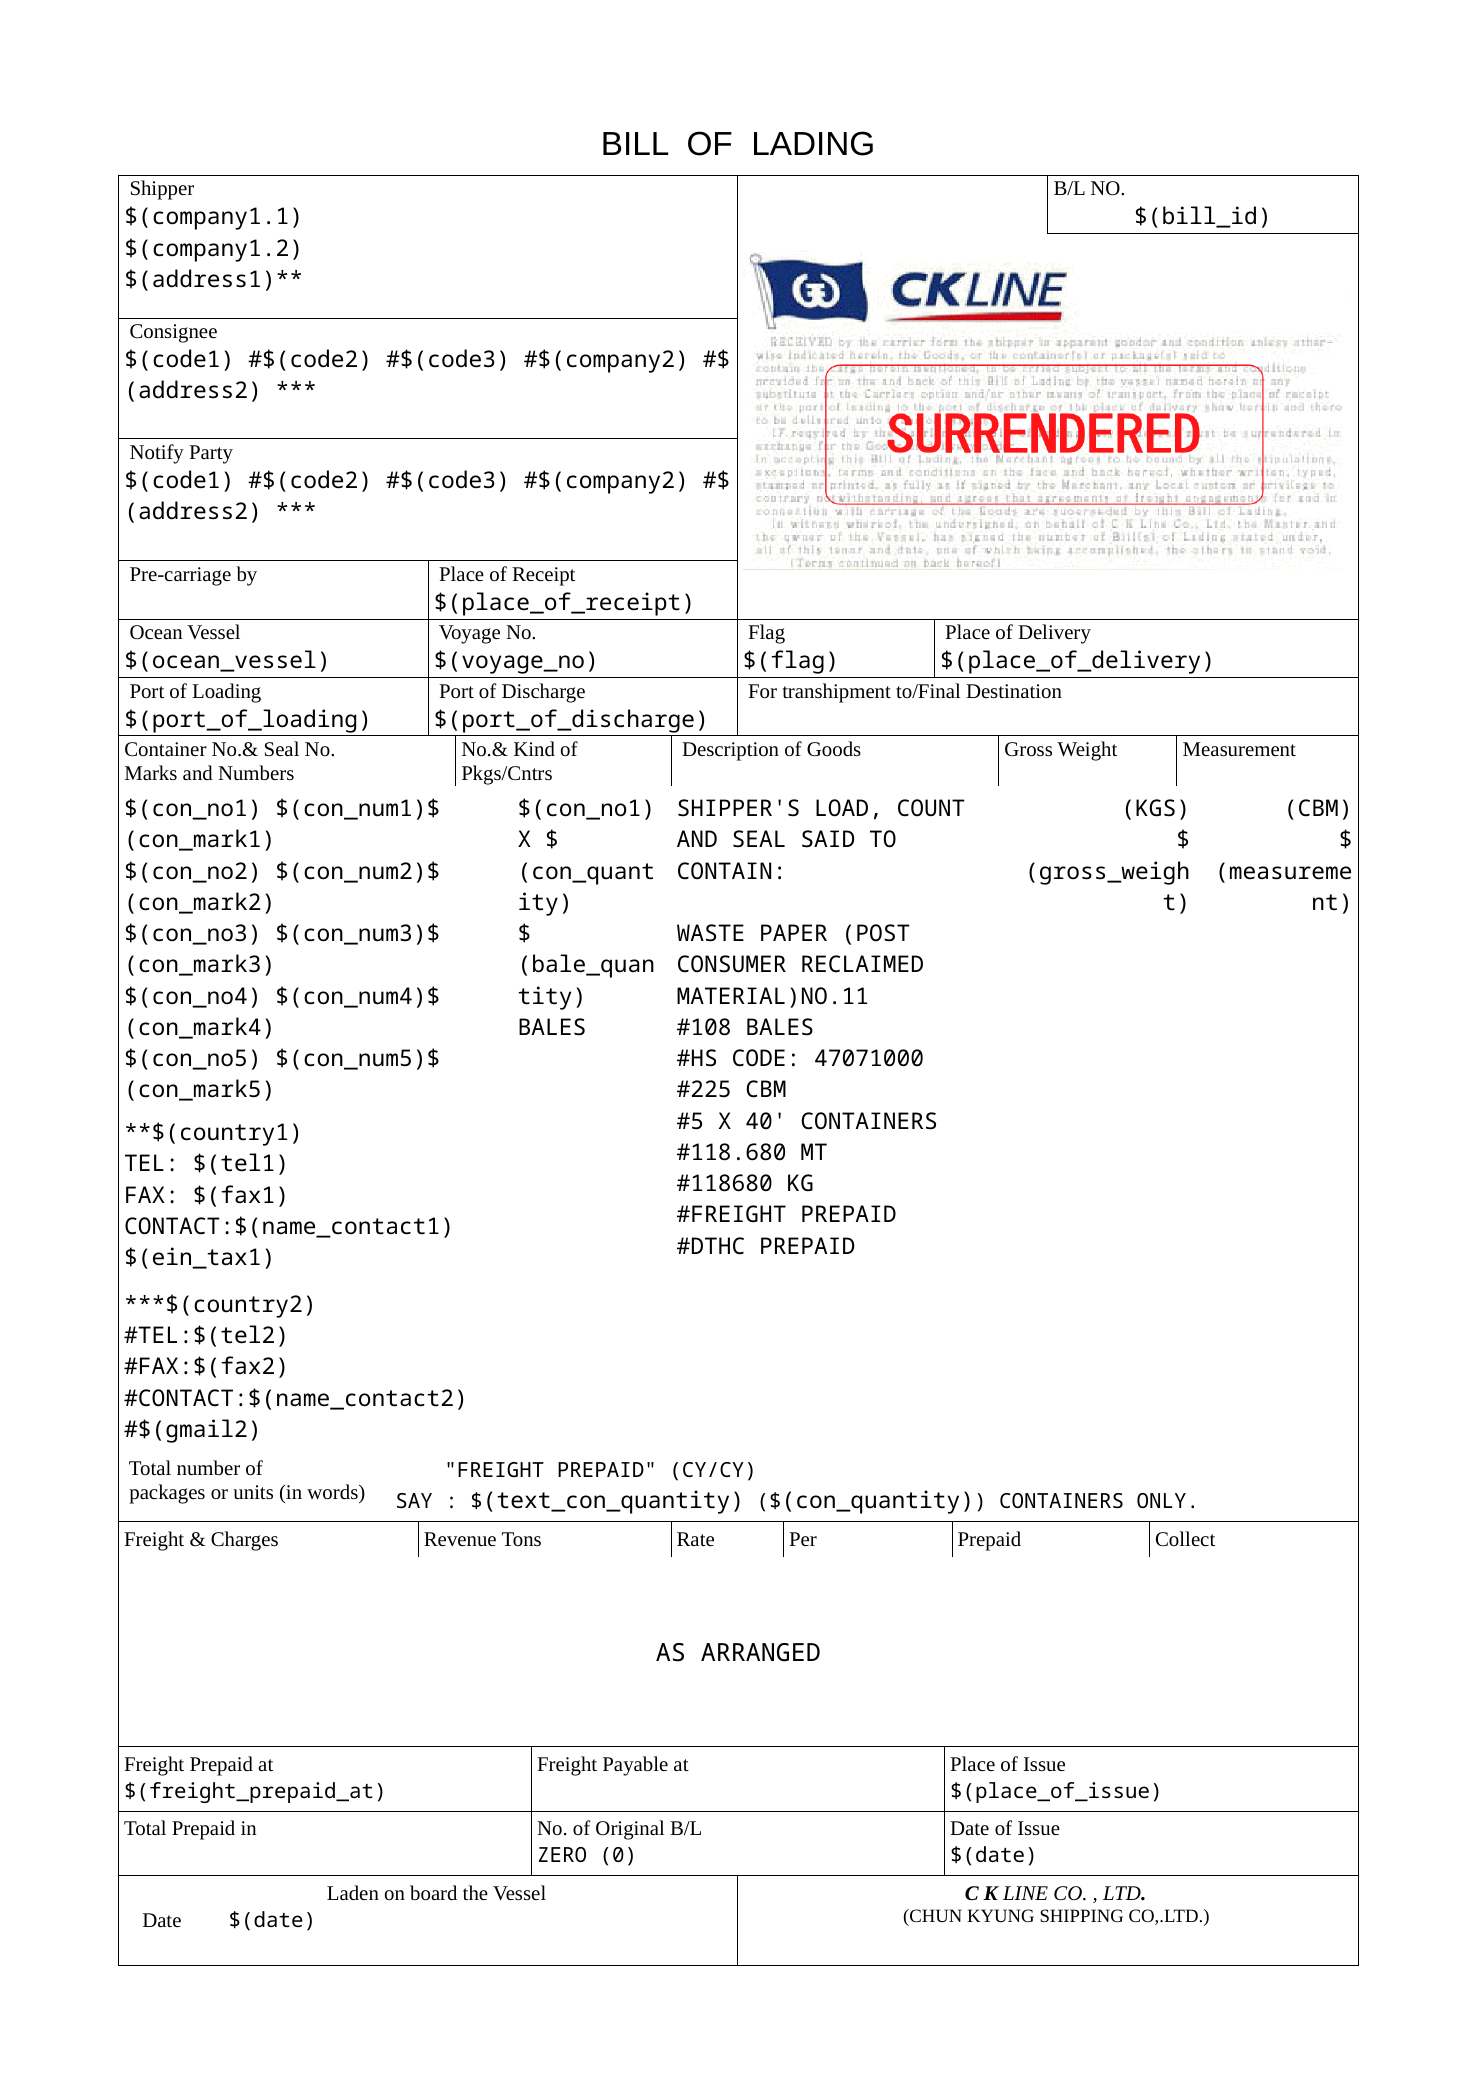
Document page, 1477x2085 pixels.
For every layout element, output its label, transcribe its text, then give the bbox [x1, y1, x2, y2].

table_cell Date of Issue $(date) [945, 1812, 1358, 1874]
table_cell Total Prepaid in [119, 1812, 531, 1874]
table_cell Place of Receipt $(place_of_receipt) [429, 561, 737, 619]
table_cell Ocean Vessel $(ocean_vessel) [119, 620, 428, 677]
table_cell ***$(country2) #TEL:$(tel2) #FAX:$(fax2) #CONTACT:$(name_contact2) #$(gmail2) [119, 1282, 511, 1450]
table_cell No.& Kind of Pkgs/Cntrs [456, 736, 671, 786]
table_header [738, 176, 1047, 233]
table_header B/L NO. $(bill_id) [1048, 176, 1358, 233]
table_cell Port of Discharge $(port_of_discharge) [429, 678, 737, 735]
table_cell Container No.& Seal No. Marks and Numbers [119, 736, 455, 786]
table_cell Prepaid [953, 1522, 1149, 1557]
table_cell No. of Original B/L ZERO (0) [532, 1812, 944, 1874]
table_header Shipper $(company1.1) $(company1.2) $(address1)** [119, 176, 737, 318]
table_cell (KGS) $(gross_weight) [1008, 786, 1195, 1450]
table_cell C K LINE CO. , LTD. (CHUN KYUNG SHIPPING CO,.LTD.) [738, 1876, 1358, 1965]
table_cell Freight & Charges [119, 1522, 418, 1557]
table_cell Per [784, 1522, 952, 1557]
table_cell [738, 233, 1358, 619]
table_cell AS ARRANGED [119, 1557, 1358, 1746]
table_cell "FREIGHT PREPAID" (CY/CY) SAY : $(text_con_quantity) ($(con_quantity)) CONTAINERS ONLY. [389, 1450, 1358, 1521]
picture [742, 250, 1347, 570]
table_cell Rate [672, 1522, 783, 1557]
table_cell Laden on board the Vessel Date $(date) [119, 1876, 737, 1965]
table_cell Pre-carriage by [119, 561, 428, 619]
table_cell Gross Weight [999, 736, 1176, 786]
table_cell Collect [1150, 1522, 1358, 1557]
table_cell $(con_no1) X $(con_quantity) $(bale_quantity) BALES [511, 786, 671, 1450]
table_cell Revenue Tons [419, 1522, 671, 1557]
table_cell Measurement [1177, 736, 1358, 786]
table_cell Consignee $(code1) #$(code2) #$(code3) #$(company2) #$(address2) *** [119, 319, 737, 438]
table_cell Total number of packages or units (in words) [119, 1450, 389, 1521]
table_cell Place of Delivery $(place_of_delivery) [935, 620, 1358, 677]
table_cell Description of Goods [672, 736, 998, 786]
table_cell (CBM) $(measurement) [1195, 786, 1358, 1450]
table_header BILL OF LADING [118, 118, 1358, 174]
table_cell Flag $(flag) [738, 620, 934, 677]
table_cell Place of Issue $(place_of_issue) [945, 1747, 1358, 1811]
table_cell Port of Loading $(port_of_loading) [119, 678, 428, 735]
table_cell For transhipment to/Final Destination [738, 678, 1358, 735]
table_cell Freight Prepaid at $(freight_prepaid_at) [119, 1747, 531, 1811]
table_cell Notify Party $(code1) #$(code2) #$(code3) #$(company2) #$(address2) *** [119, 439, 737, 560]
table_cell **$(country1) TEL: $(tel1) FAX: $(fax1) CONTACT:$(name_contact1) $(ein_tax1) [119, 1110, 511, 1282]
table_cell Freight Payable at [532, 1747, 944, 1811]
table_cell Voyage No. $(voyage_no) [429, 620, 737, 677]
table_cell SHIPPER'S LOAD, COUNT AND SEAL SAID TO CONTAIN: WASTE PAPER (POST CONSUMER RECLAIMED MATERIAL)NO.11 #108 BALES #HS CODE: 47071000 #225 CBM #5 X 40' CONTAINERS #118.680 MT #118680 KG #FREIGHT PREPAID #DTHC PREPAID [671, 786, 1008, 1450]
table_cell $(con_no1) $(con_num1)$(con_mark1) $(con_no2) $(con_num2)$(con_mark2) $(con_no3) $(con_num3)$(con_mark3) $(con_no4) $(con_num4)$(con_mark4) $(con_no5) $(con_num5)$(con_mark5) [119, 786, 511, 1110]
